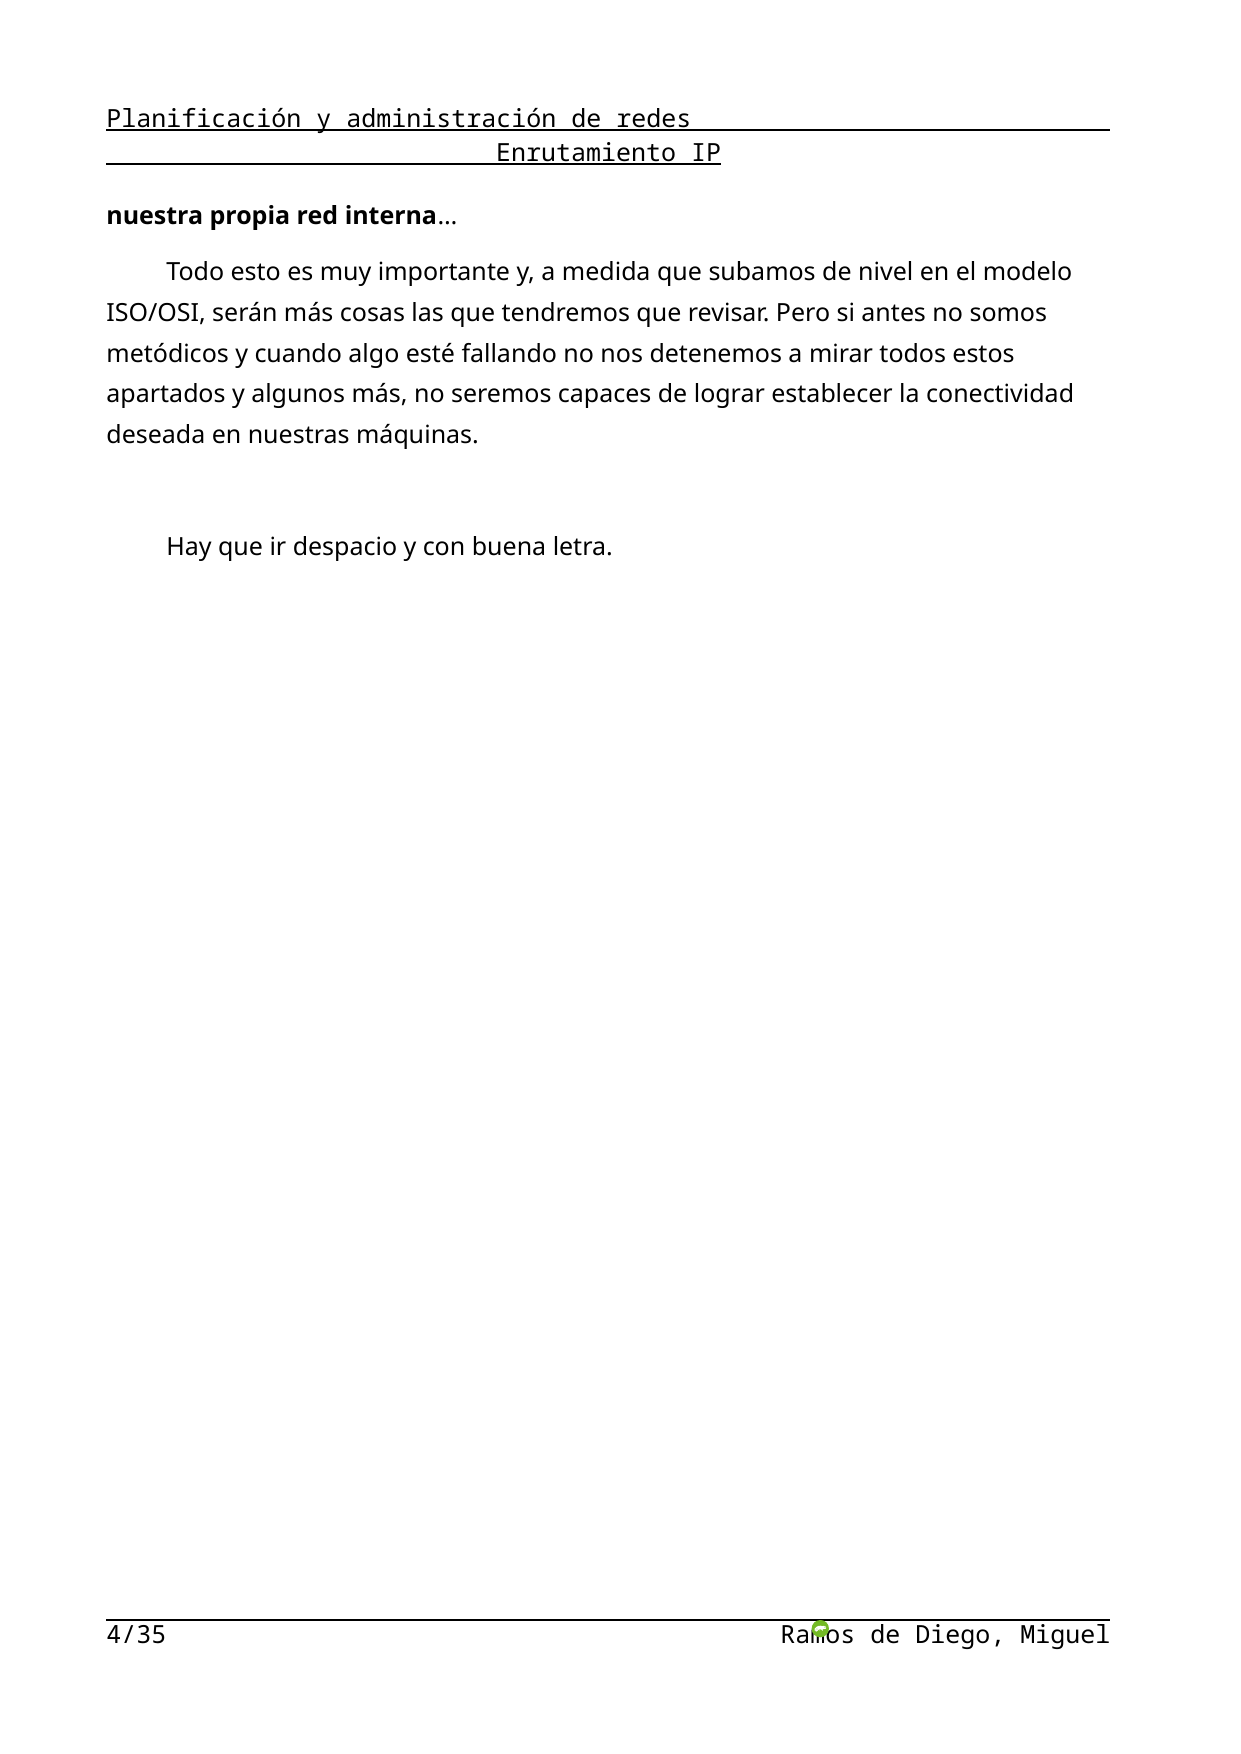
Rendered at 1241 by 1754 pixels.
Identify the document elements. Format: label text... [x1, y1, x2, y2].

text Hay que ir despacio y con buena letra. [106, 528, 1134, 562]
text Todo esto es muy importante y, a medida que subamos de nivel en el modelo ISO/OSI, serán más cosas las que tendremos que revisar. Pero si antes no somos metódicos y cuando algo esté fallando no nos detenemos a mirar todos estos apartados y algunos más, no seremos capaces de lograr establecer la conectividad deseada en nuestras máquinas. [106, 254, 1134, 451]
text nuestra propia red interna… [106, 198, 1134, 232]
